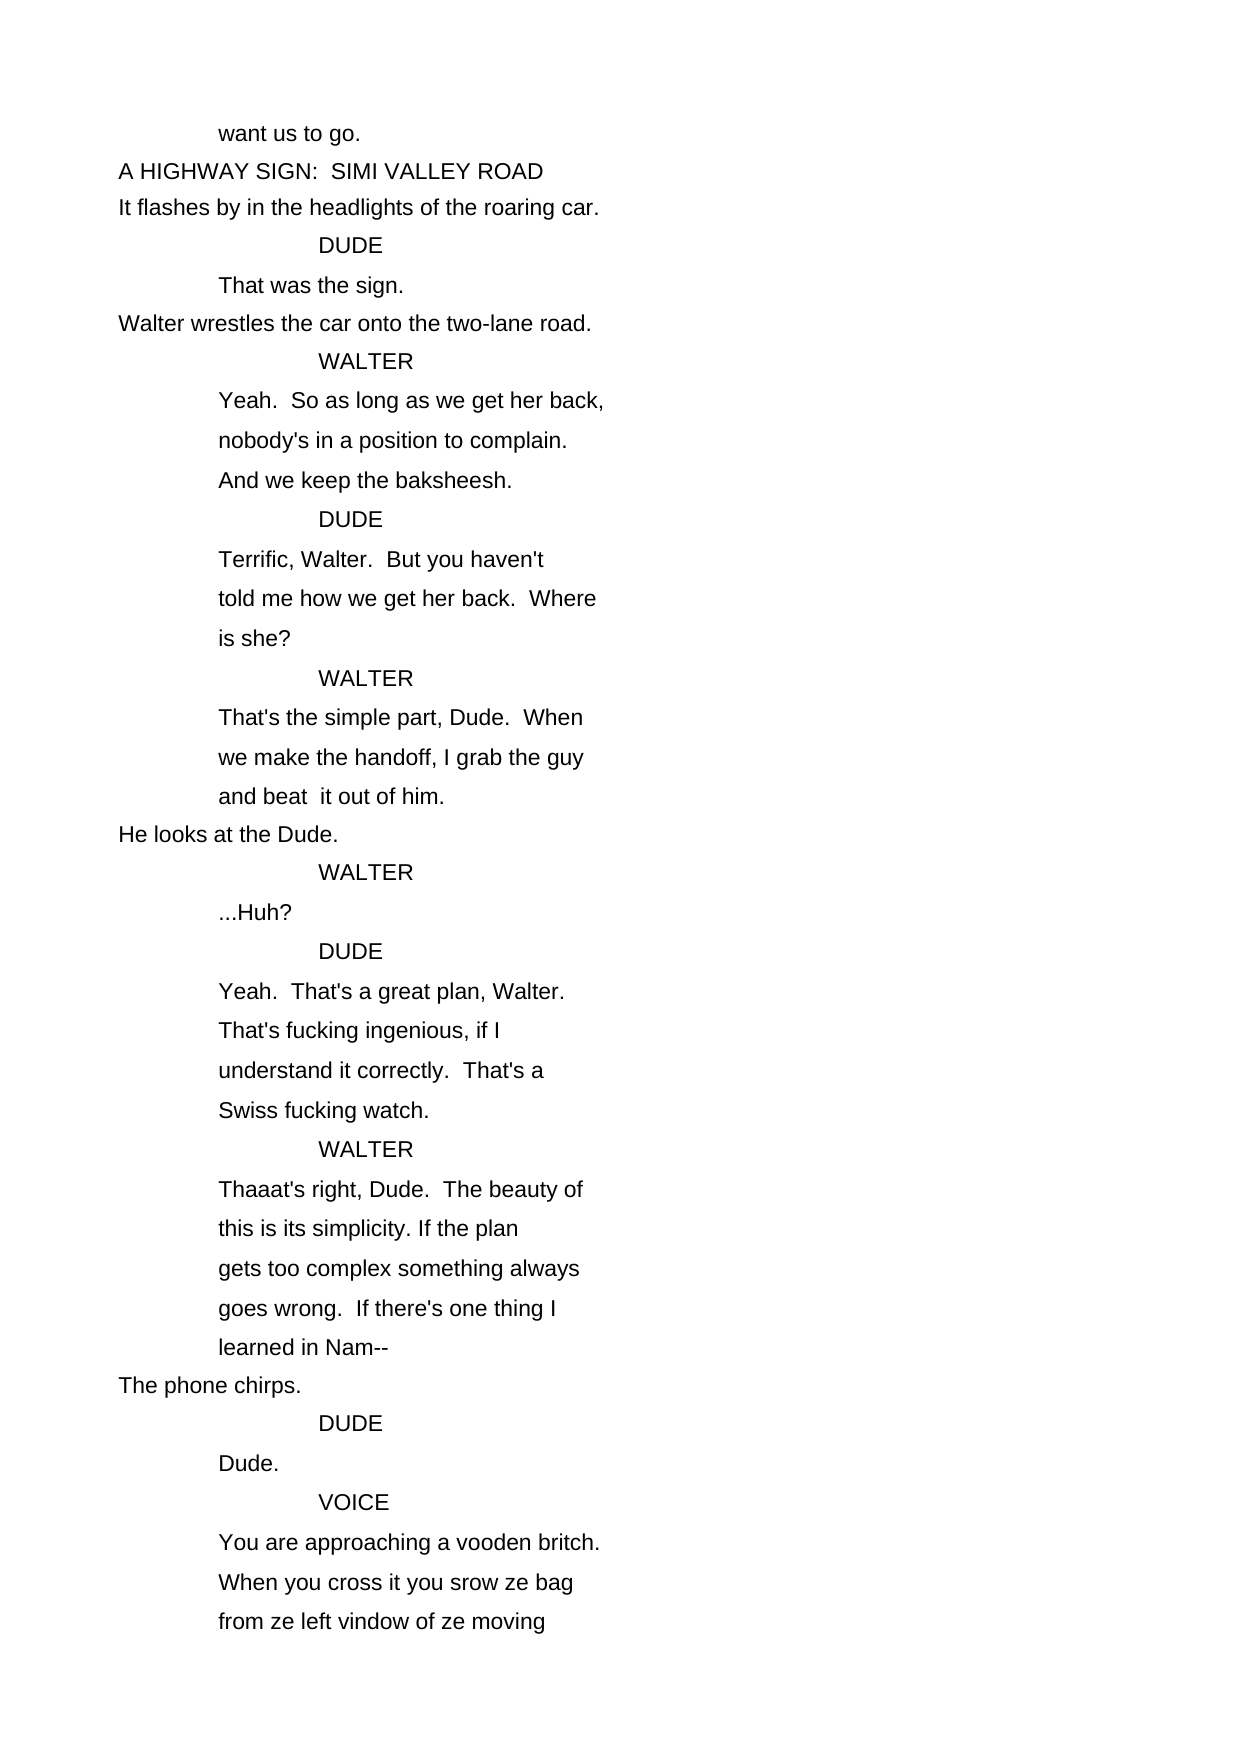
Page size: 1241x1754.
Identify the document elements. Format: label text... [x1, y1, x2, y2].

text learned in Nam-- [118, 1332, 1122, 1361]
text Walter wrestles the car onto the two-lane road. [118, 309, 1122, 336]
text from ze left vindow of ze moving [118, 1606, 1122, 1635]
text DUDE [118, 230, 1122, 259]
text and beat it out of him. [118, 781, 1122, 810]
text VOICE [118, 1487, 1122, 1516]
text That's the simple part, Dude. When [118, 702, 1122, 731]
text want us to go. [118, 118, 1122, 147]
text That was the sign. [118, 270, 1122, 299]
text goes wrong. If there's one thing I [118, 1293, 1122, 1321]
text And we keep the baksheesh. [118, 465, 1122, 493]
text A HIGHWAY SIGN: SIMI VALLEY ROAD [118, 158, 1122, 184]
text When you cross it you srow ze bag [118, 1567, 1122, 1595]
text WALTER [118, 857, 1122, 886]
text That's fucking ingenious, if I [118, 1016, 1122, 1044]
text DUDE [118, 1408, 1122, 1437]
text He looks at the Dude. [118, 821, 1122, 847]
text Yeah. So as long as we get her back, [118, 386, 1122, 414]
text The phone chirps. [118, 1372, 1122, 1398]
text WALTER [118, 346, 1122, 375]
text told me how we get her back. Where [118, 583, 1122, 612]
text Swiss fucking watch. [118, 1095, 1122, 1123]
text we make the handoff, I grab the guy [118, 742, 1122, 771]
text Thaaat's right, Dude. The beauty of [118, 1174, 1122, 1203]
text DUDE [118, 936, 1122, 965]
text understand it correctly. That's a [118, 1055, 1122, 1084]
text ...Huh? [118, 897, 1122, 926]
text Yeah. That's a great plan, Walter. [118, 976, 1122, 1005]
text Terrific, Walter. But you haven't [118, 544, 1122, 573]
text is she? [118, 623, 1122, 652]
text nobody's in a position to complain. [118, 425, 1122, 454]
text It flashes by in the headlights of the roaring car. [118, 194, 1122, 220]
text Dude. [118, 1448, 1122, 1477]
text DUDE [118, 504, 1122, 533]
text this is its simplicity. If the plan [118, 1213, 1122, 1242]
text You are approaching a vooden britch. [118, 1527, 1122, 1556]
text WALTER [118, 1134, 1122, 1163]
text gets too complex something always [118, 1253, 1122, 1282]
text WALTER [118, 663, 1122, 691]
